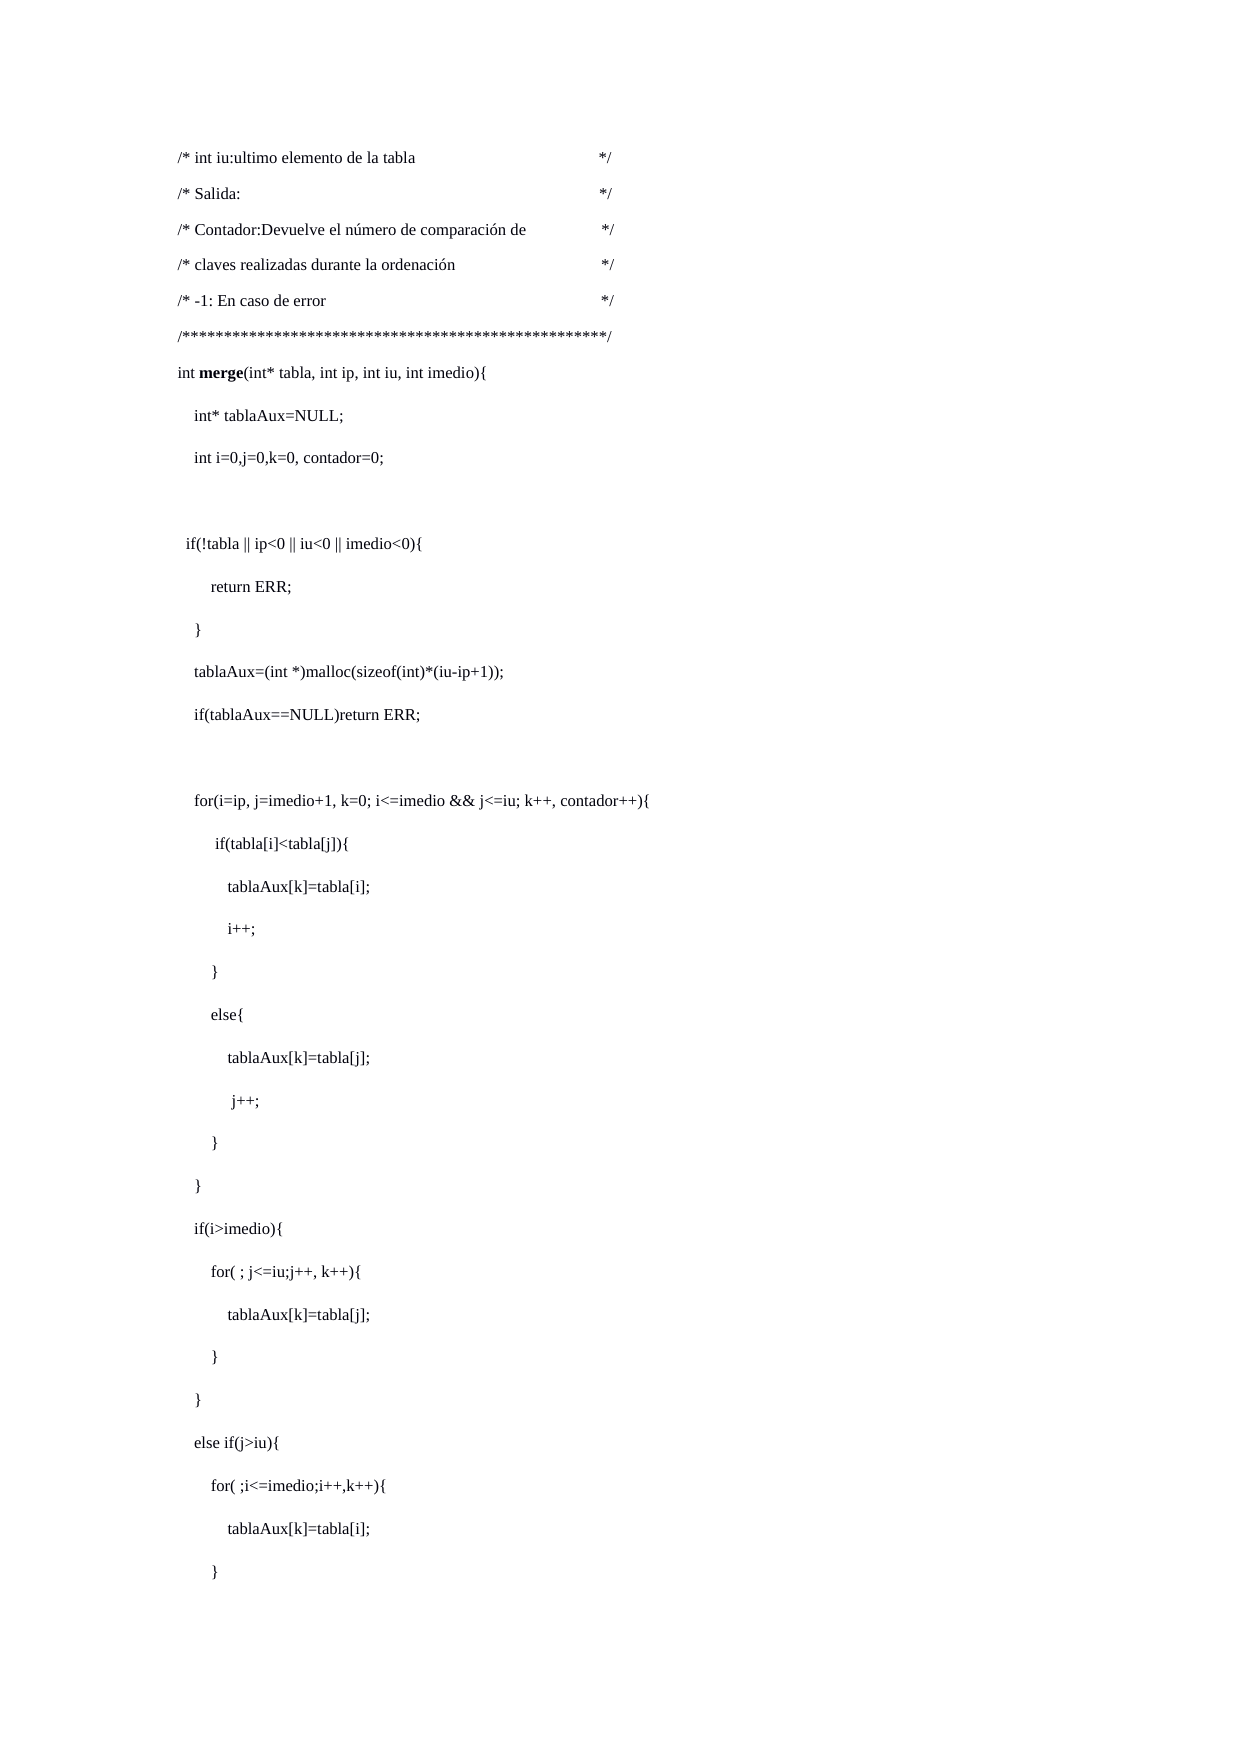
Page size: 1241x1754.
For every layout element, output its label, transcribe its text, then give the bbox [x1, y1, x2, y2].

text } [177, 962, 1063, 981]
text } [177, 1133, 1063, 1152]
text /* -1: En caso de error */ [177, 291, 1063, 310]
text if(tabla[i]<tabla[j]){ [177, 833, 1063, 853]
text j++; [177, 1090, 1063, 1109]
text } [177, 1390, 1063, 1409]
text if(tablaAux==NULL)return ERR; [177, 705, 1063, 724]
text i++; [177, 919, 1063, 938]
text int merge(int* tabla, int ip, int iu, int imedio){ [177, 363, 1063, 382]
text int i=0,j=0,k=0, contador=0; [177, 448, 1063, 467]
text for( ;i<=imedio;i++,k++){ [177, 1476, 1063, 1495]
text for(i=ip, j=imedio+1, k=0; i<=imedio && j<=iu; k++, contador++){ [177, 791, 1063, 810]
text else{ [177, 1005, 1063, 1024]
text tablaAux=(int *)malloc(sizeof(int)*(iu-ip+1)); [177, 662, 1063, 681]
text else if(j>iu){ [177, 1433, 1063, 1452]
text /***************************************************/ [177, 327, 1063, 346]
text return ERR; [177, 577, 1063, 596]
text tablaAux[k]=tabla[i]; [177, 1518, 1063, 1538]
text if(!tabla || ip<0 || iu<0 || imedio<0){ [177, 534, 1063, 553]
text } [177, 1561, 1063, 1581]
text } [177, 1347, 1063, 1366]
text int* tablaAux=NULL; [177, 405, 1063, 424]
text /* claves realizadas durante la ordenación */ [177, 255, 1063, 274]
text for( ; j<=iu;j++, k++){ [177, 1262, 1063, 1281]
text } [177, 1176, 1063, 1195]
text tablaAux[k]=tabla[i]; [177, 876, 1063, 896]
text /* Salida: */ [177, 183, 1063, 203]
text /* int iu:ultimo elemento de la tabla */ [177, 148, 1063, 167]
text tablaAux[k]=tabla[j]; [177, 1304, 1063, 1324]
text if(i>imedio){ [177, 1219, 1063, 1238]
text } [177, 619, 1063, 639]
text /* Contador:Devuelve el número de comparación de */ [177, 219, 1063, 238]
text tablaAux[k]=tabla[j]; [177, 1048, 1063, 1067]
